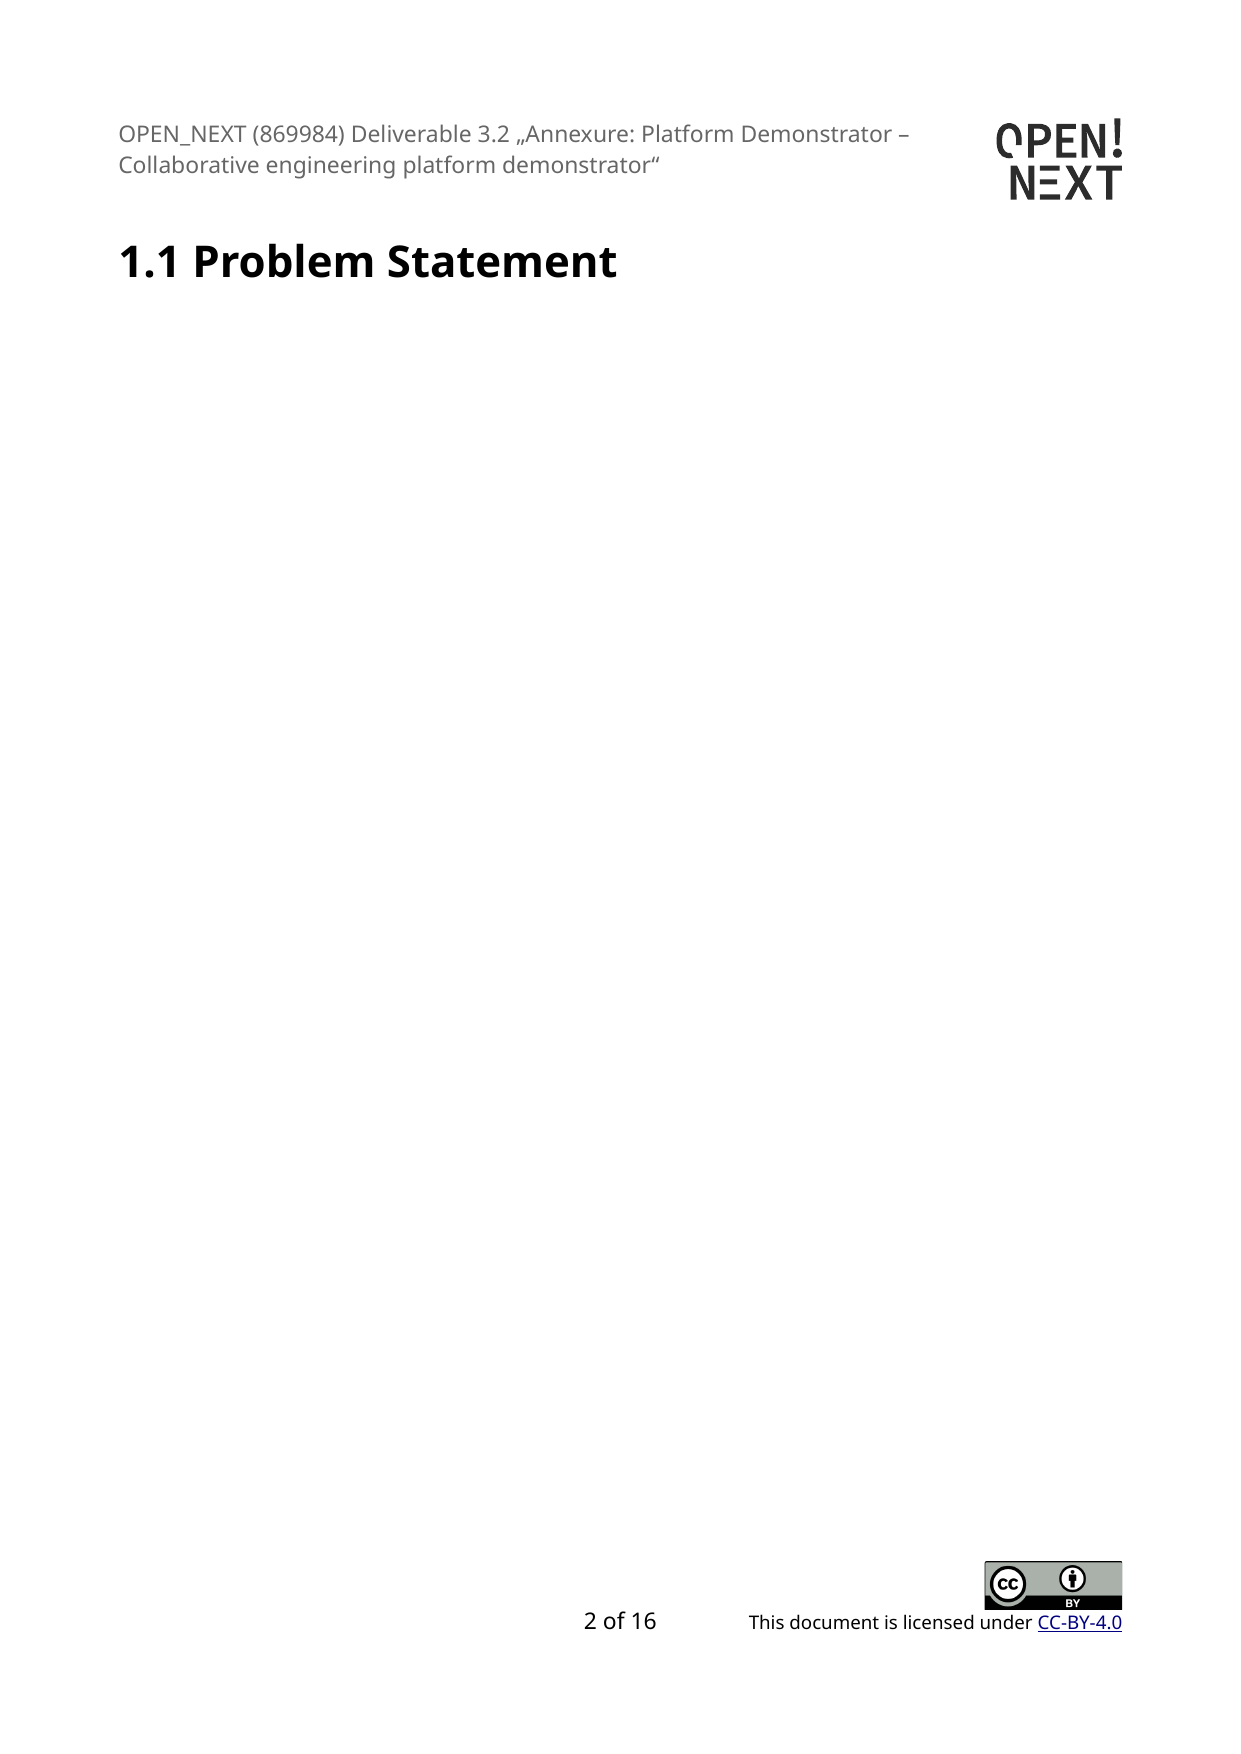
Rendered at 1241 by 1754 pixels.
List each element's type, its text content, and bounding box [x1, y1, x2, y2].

picture [984, 1561, 1123, 1610]
subtitle Problem Statement [118, 231, 1122, 291]
